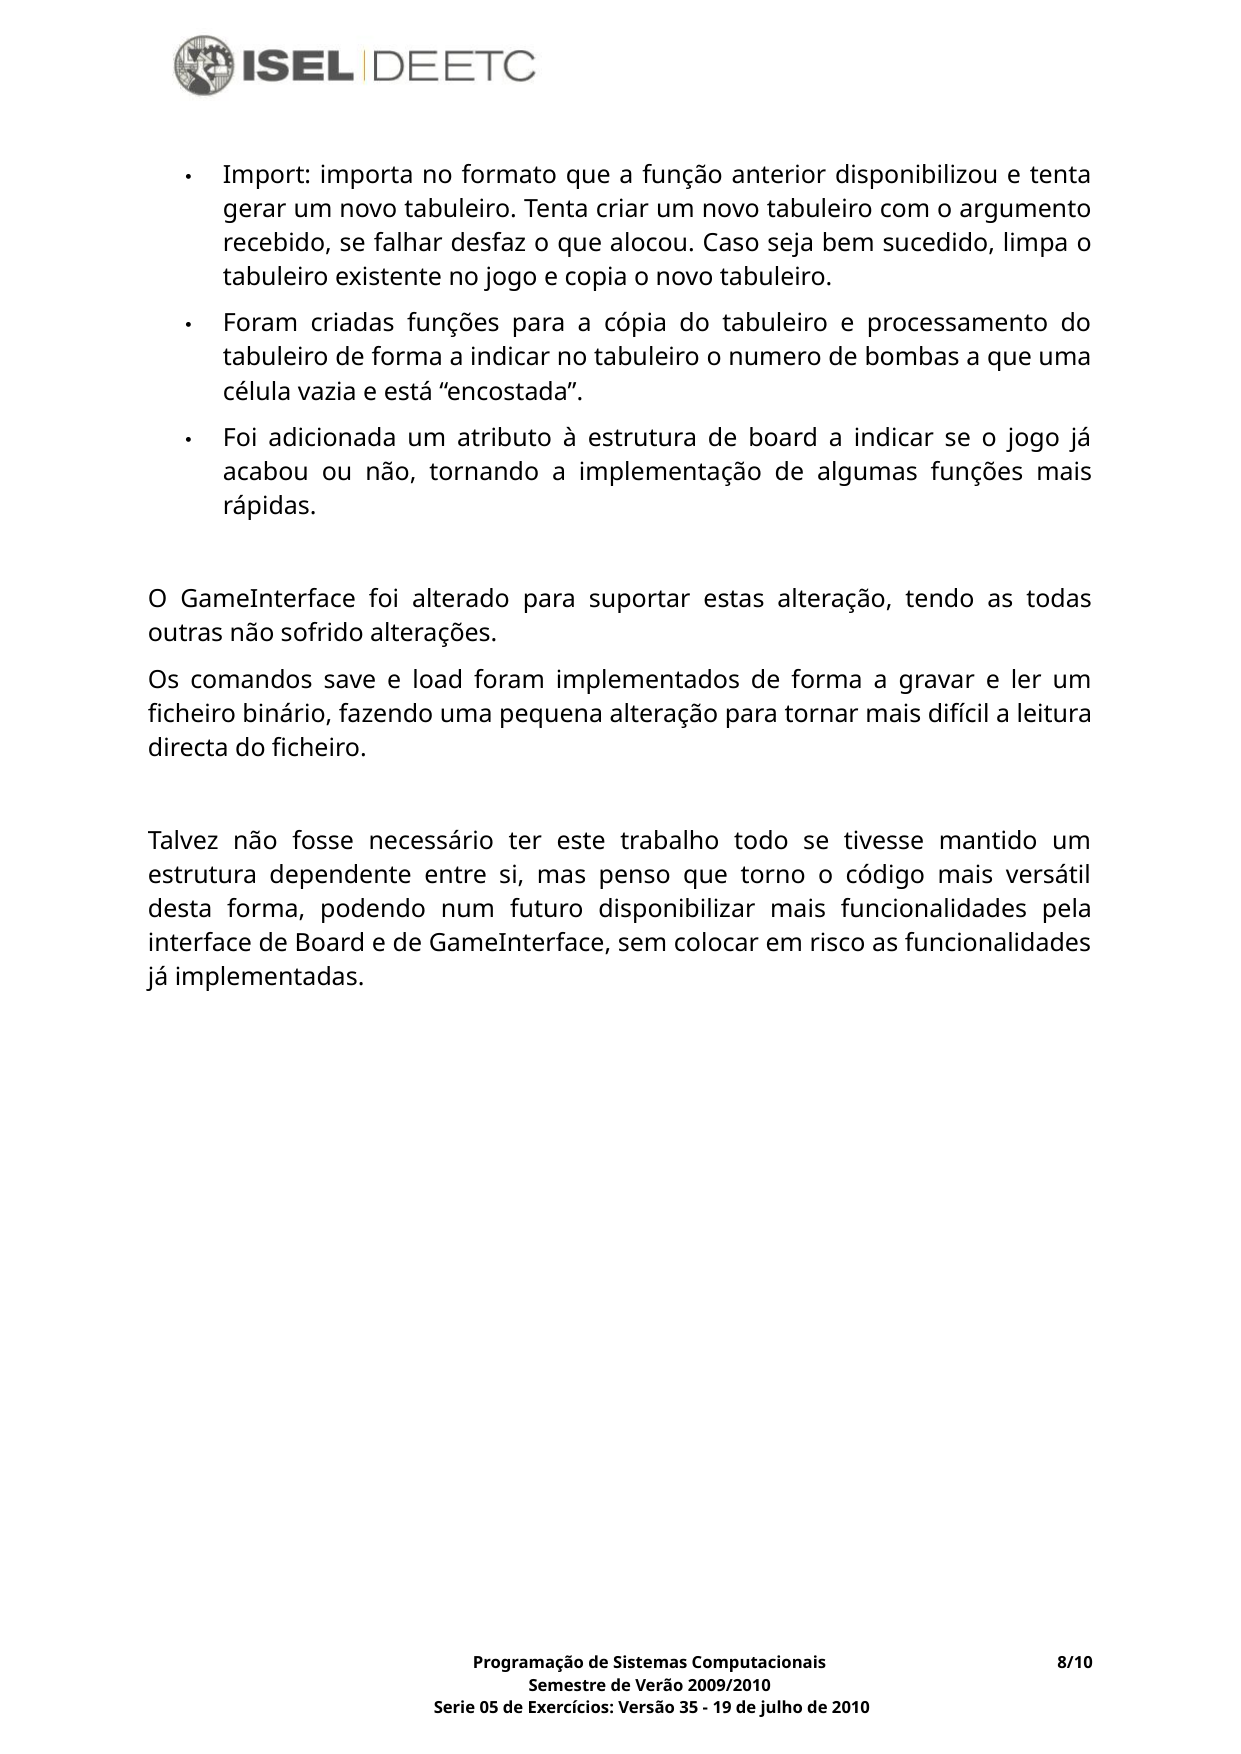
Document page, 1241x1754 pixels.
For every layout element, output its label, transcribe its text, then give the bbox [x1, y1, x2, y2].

list Foram criadas funções para a cópia do tabuleiro e processamento do tabuleiro de forma a indicar no tabuleiro o numero de bombas a que uma célula vazia e está “encostada”. [185, 305, 1093, 407]
text Os comandos save e load foram implementados de forma a gravar e ler um ficheiro binário, fazendo uma pequena alteração para tornar mais difícil a leitura directa do ficheiro. [148, 662, 1093, 764]
picture [164, 20, 566, 121]
list Import: importa no formato que a função anterior disponibilizou e tenta gerar um novo tabuleiro. Tenta criar um novo tabuleiro com o argumento recebido, se falhar desfaz o que alocou. Caso seja bem sucedido, limpa o tabuleiro existente no jogo e copia o novo tabuleiro. [185, 156, 1093, 292]
list Foi adicionada um atributo à estrutura de board a indicar se o jogo já acabou ou não, tornando a implementação de algumas funções mais rápidas. [185, 420, 1093, 522]
text Talvez não fosse necessário ter este trabalho todo se tivesse mantido um estrutura dependente entre si, mas penso que torno o código mais versátil desta forma, podendo num futuro disponibilizar mais funcionalidades pela interface de Board e de GameInterface, sem colocar em risco as funcionalidades já implementadas. [148, 823, 1093, 993]
text O GameInterface foi alterado para suportar estas alteração, tendo as todas outras não sofrido alterações. [148, 581, 1093, 649]
